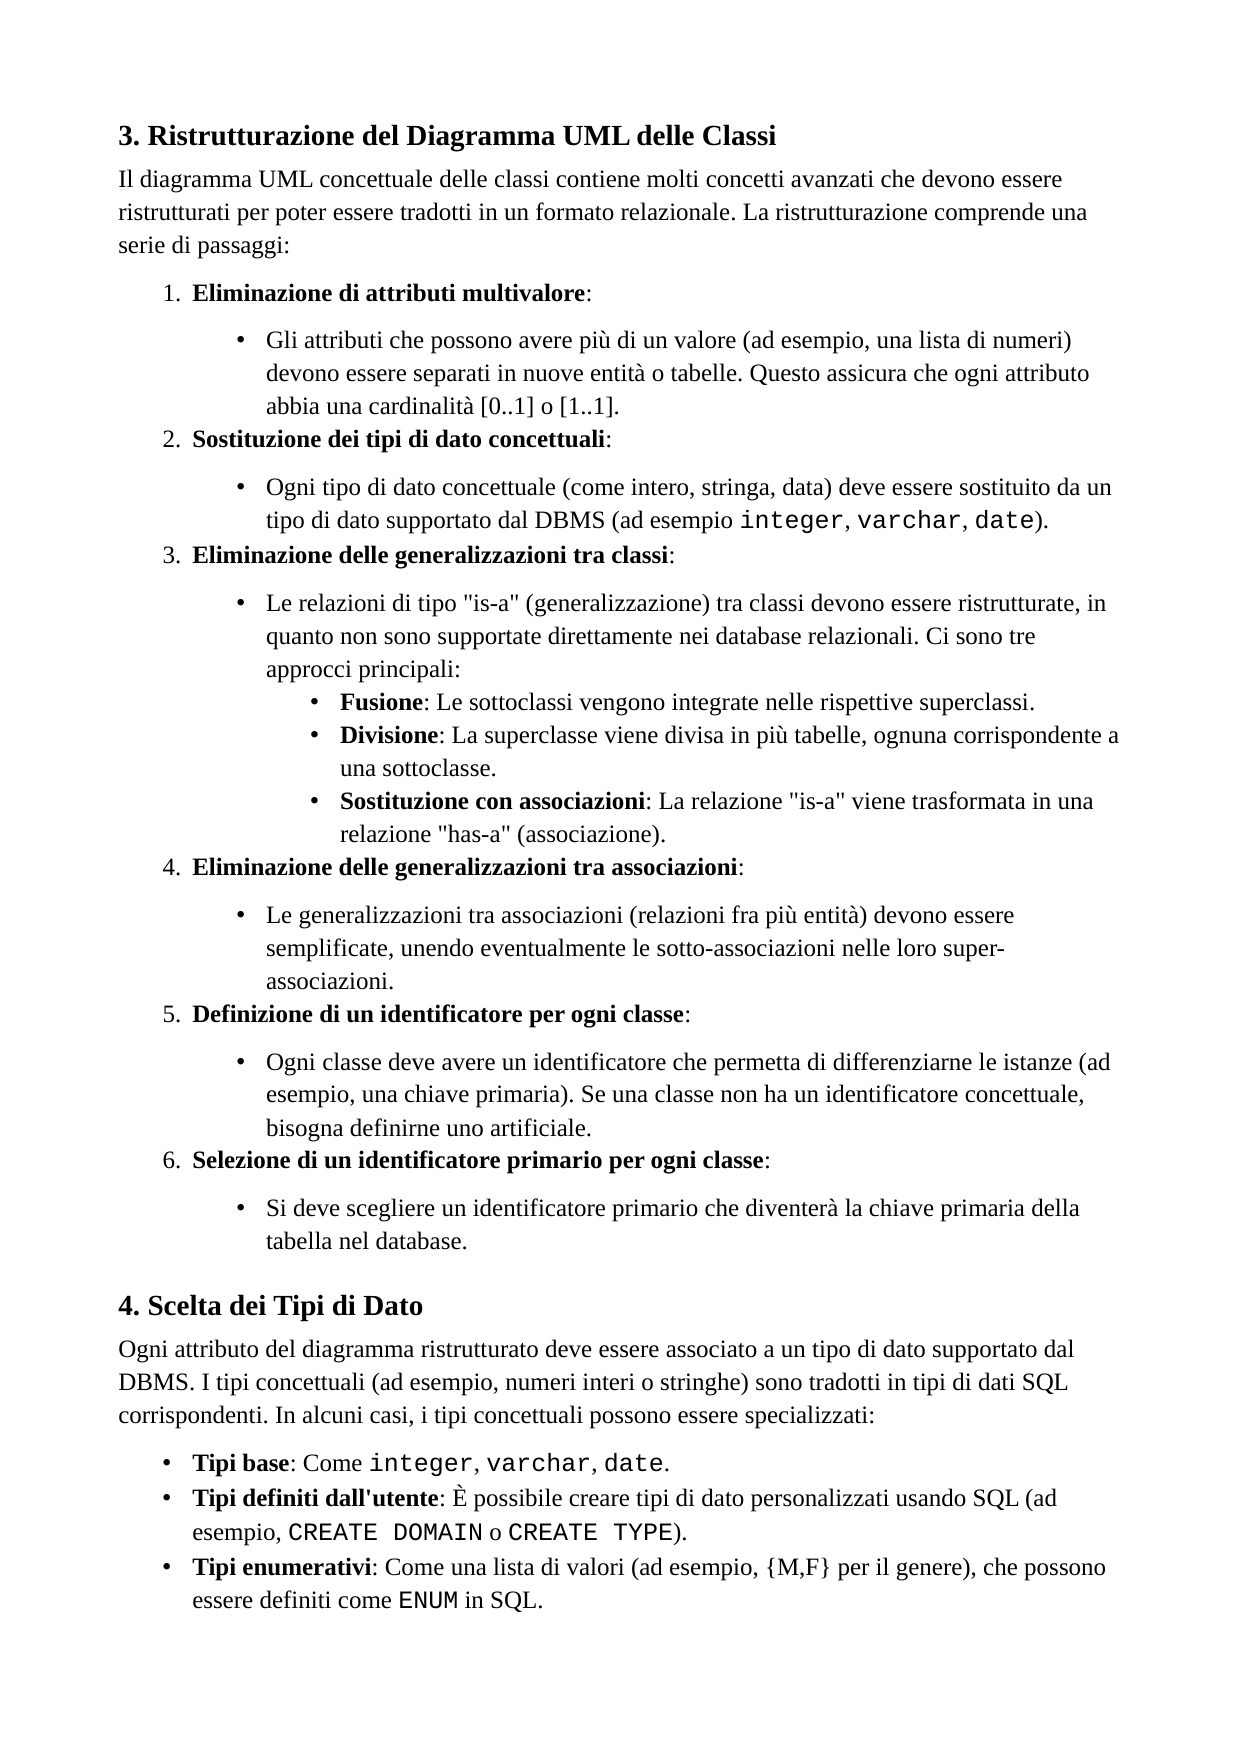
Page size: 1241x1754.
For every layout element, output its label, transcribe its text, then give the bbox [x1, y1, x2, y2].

list Gli attributi che possono avere più di un valore (ad esempio, una lista di numeri) devono essere separati in nuove entità o tabelle. Questo assicura che ogni attributo abbia una cardinalità [0..1] o [1..1]. [236, 325, 1122, 420]
list Selezione di un identificatore primario per ogni classe: [162, 1146, 1122, 1174]
subtitle 3. Ristrutturazione del Diagramma UML delle Classi [118, 118, 1122, 152]
list Eliminazione delle generalizzazioni tra associazioni: [162, 852, 1122, 881]
list Tipi base: Come integer, varchar, date. [162, 1448, 1122, 1479]
list Eliminazione di attributi multivalore: [162, 278, 1122, 307]
list Tipi definiti dall'utente: È possibile creare tipi di dato personalizzati usando SQL (ad esempio, CREATE DOMAIN o CREATE TYPE). [162, 1483, 1122, 1547]
list Eliminazione delle generalizzazioni tra classi: [162, 541, 1122, 569]
list Si deve scegliere un identificatore primario che diventerà la chiave primaria della tabella nel database. [236, 1193, 1122, 1255]
list Fusione: Le sottoclassi vengono integrate nelle rispettive superclassi. [310, 687, 1122, 716]
text Il diagramma UML concettuale delle classi contiene molti concetti avanzati che devono essere ristrutturati per poter essere tradotti in un formato relazionale. La ristrutturazione comprende una serie di passaggi: [118, 164, 1122, 259]
list Le relazioni di tipo "is-a" (generalizzazione) tra classi devono essere ristrutturate, in quanto non sono supportate direttamente nei database relazionali. Ci sono tre approcci principali: [236, 588, 1122, 683]
list Sostituzione con associazioni: La relazione "is-a" viene trasformata in una relazione "has-a" (associazione). [310, 786, 1122, 848]
subtitle 4. Scelta dei Tipi di Dato [118, 1288, 1122, 1322]
text Ogni attributo del diagramma ristrutturato deve essere associato a un tipo di dato supportato dal DBMS. I tipi concettuali (ad esempio, numeri interi o stringhe) sono tradotti in tipi di dati SQL corrispondenti. In alcuni casi, i tipi concettuali possono essere specializzati: [118, 1334, 1122, 1429]
list Sostituzione dei tipi di dato concettuali: [162, 424, 1122, 453]
list Ogni classe deve avere un identificatore che permetta di differenziarne le istanze (ad esempio, una chiave primaria). Se una classe non ha un identificatore concettuale, bisogna definirne uno artificiale. [236, 1047, 1122, 1141]
list Definizione di un identificatore per ogni classe: [162, 999, 1122, 1028]
list Divisione: La superclasse viene divisa in più tabelle, ognuna corrispondente a una sottoclasse. [310, 720, 1122, 782]
list Ogni tipo di dato concettuale (come intero, stringa, data) deve essere sostituito da un tipo di dato supportato dal DBMS (ad esempio integer, varchar, date). [236, 472, 1122, 536]
list Tipi enumerativi: Come una lista di valori (ad esempio, {M,F} per il genere), che possono essere definiti come ENUM in SQL. [162, 1552, 1122, 1616]
list Le generalizzazioni tra associazioni (relazioni fra più entità) devono essere semplificate, unendo eventualmente le sotto-associazioni nelle loro super-associazioni. [236, 900, 1122, 995]
